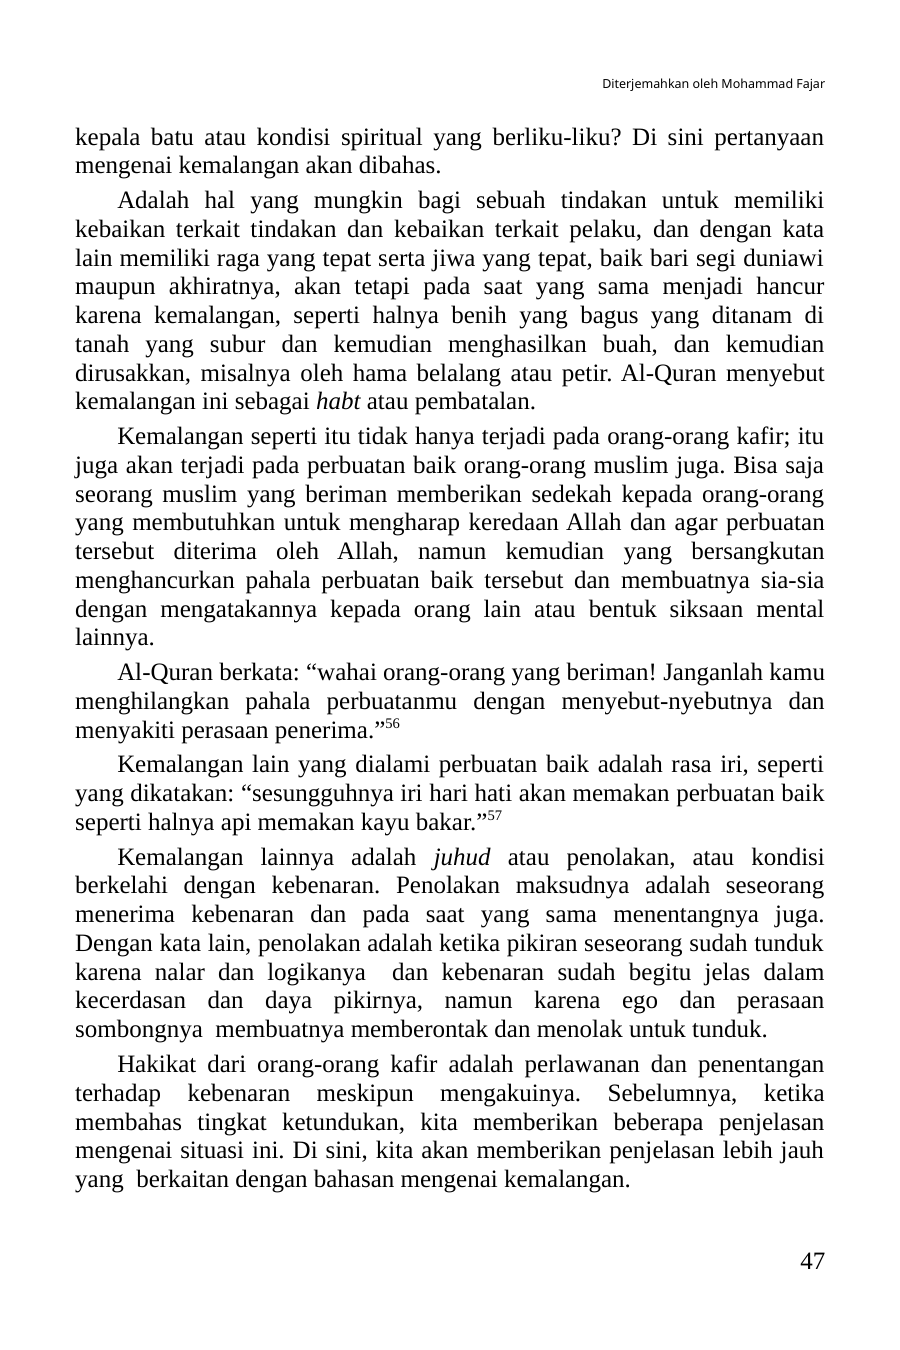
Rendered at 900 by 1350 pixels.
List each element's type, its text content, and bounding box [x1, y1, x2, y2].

text Kemalangan seperti itu tidak hanya terjadi pada orang-orang kafir; itu juga akan terjadi pada perbuatan baik orang-orang muslim juga. Bisa saja seorang muslim yang beriman memberikan sedekah kepada orang-orang yang membutuhkan untuk mengharap keredaan Allah dan agar perbuatan tersebut diterima oleh Allah, namun kemudian yang bersangkutan menghancurkan pahala perbuatan baik tersebut dan membuatnya sia-sia dengan mengatakannya kepada orang lain atau bentuk siksaan mental lainnya. [75, 421, 825, 651]
text Kemalangan lainnya adalah juhud atau penolakan, atau kondisi berkelahi dengan kebenaran. Penolakan maksudnya adalah seseorang menerima kebenaran dan pada saat yang sama menentangnya juga. Dengan kata lain, penolakan adalah ketika pikiran seseorang sudah tunduk karena nalar dan logikanya dan kebenaran sudah begitu jelas dalam kecerdasan dan daya pikirnya, namun karena ego dan perasaan sombongnya membuatnya memberontak dan menolak untuk tunduk. [75, 842, 825, 1043]
text kepala batu atau kondisi spiritual yang berliku-liku? Di sini pertanyaan mengenai kemalangan akan dibahas. [75, 122, 825, 179]
text Adalah hal yang mungkin bagi sebuah tindakan untuk memiliki kebaikan terkait tindakan dan kebaikan terkait pelaku, dan dengan kata lain memiliki raga yang tepat serta jiwa yang tepat, baik bari segi duniawi maupun akhiratnya, akan tetapi pada saat yang sama menjadi hancur karena kemalangan, seperti halnya benih yang bagus yang ditanam di tanah yang subur dan kemudian menghasilkan buah, dan kemudian dirusakkan, misalnya oleh hama belalang atau petir. Al-Quran menyebut kemalangan ini sebagai habt atau pembatalan. [75, 185, 825, 415]
text Kemalangan lain yang dialami perbuatan baik adalah rasa iri, seperti yang dikatakan: “sesungguhnya iri hari hati akan memakan perbuatan baik seperti halnya api memakan kayu bakar.” [75, 749, 825, 836]
text Al-Quran berkata: “wahai orang-orang yang beriman! Janganlah kamu menghilangkan pahala perbuatanmu dengan menyebut-nyebutnya dan menyakiti perasaan penerima.” [75, 657, 825, 743]
text Hakikat dari orang-orang kafir adalah perlawanan dan penentangan terhadap kebenaran meskipun mengakuinya. Sebelumnya, ketika membahas tingkat ketundukan, kita memberikan beberapa penjelasan mengenai situasi ini. Di sini, kita akan memberikan penjelasan lebih jauh yang berkaitan dengan bahasan mengenai kemalangan. [75, 1049, 825, 1193]
